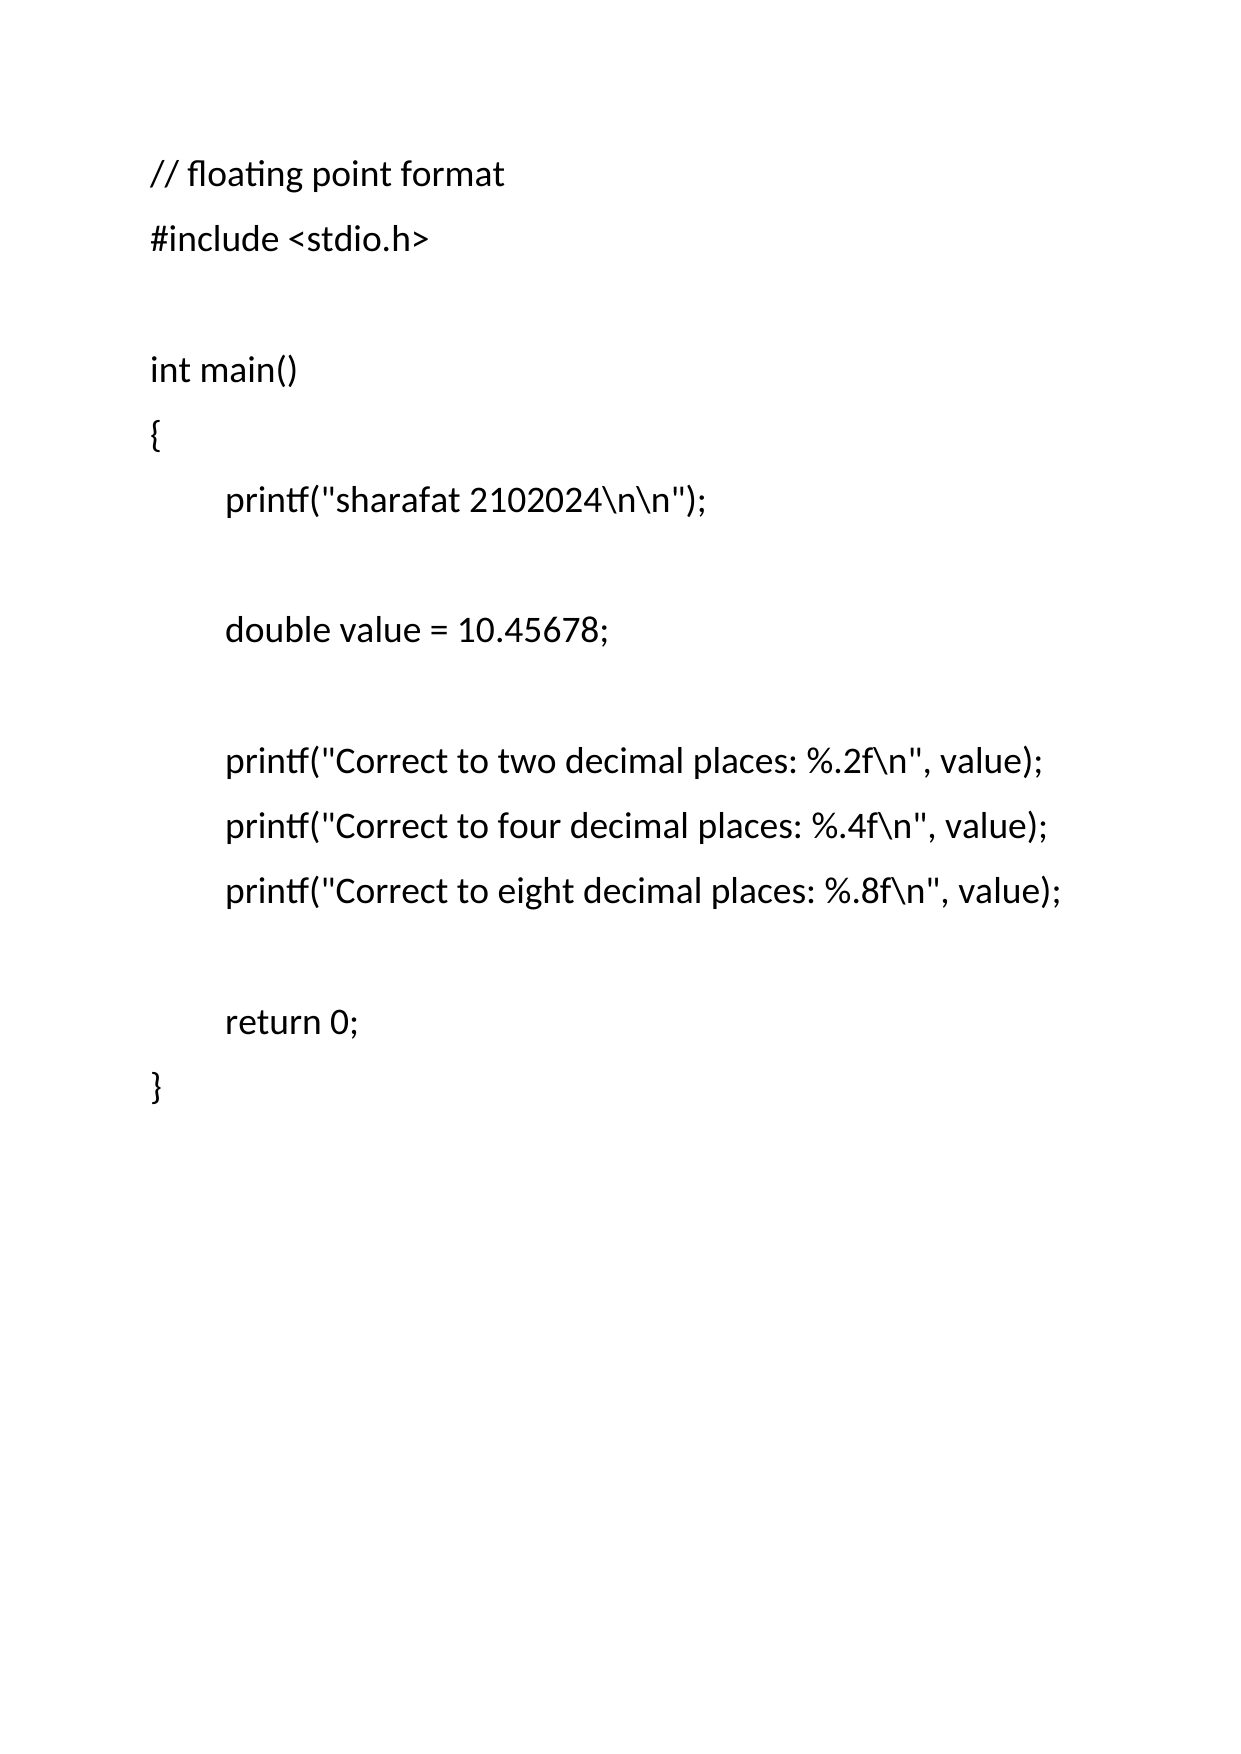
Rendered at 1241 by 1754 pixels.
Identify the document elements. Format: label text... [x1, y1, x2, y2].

text printf("sharafat 2102024\n\n"); [150, 476, 1090, 522]
text } [150, 1063, 1090, 1109]
text printf("Correct to four decimal places: %.4f\n", value); [150, 802, 1090, 848]
text return 0; [150, 998, 1090, 1043]
text { [150, 411, 1090, 457]
text #include <stdio.h> [150, 215, 1090, 261]
text int main() [150, 346, 1090, 391]
text // floating point format [150, 150, 1090, 196]
text printf("Correct to eight decimal places: %.8f\n", value); [150, 867, 1090, 913]
text double value = 10.45678; [150, 606, 1090, 652]
text printf("Correct to two decimal places: %.2f\n", value); [150, 737, 1090, 783]
